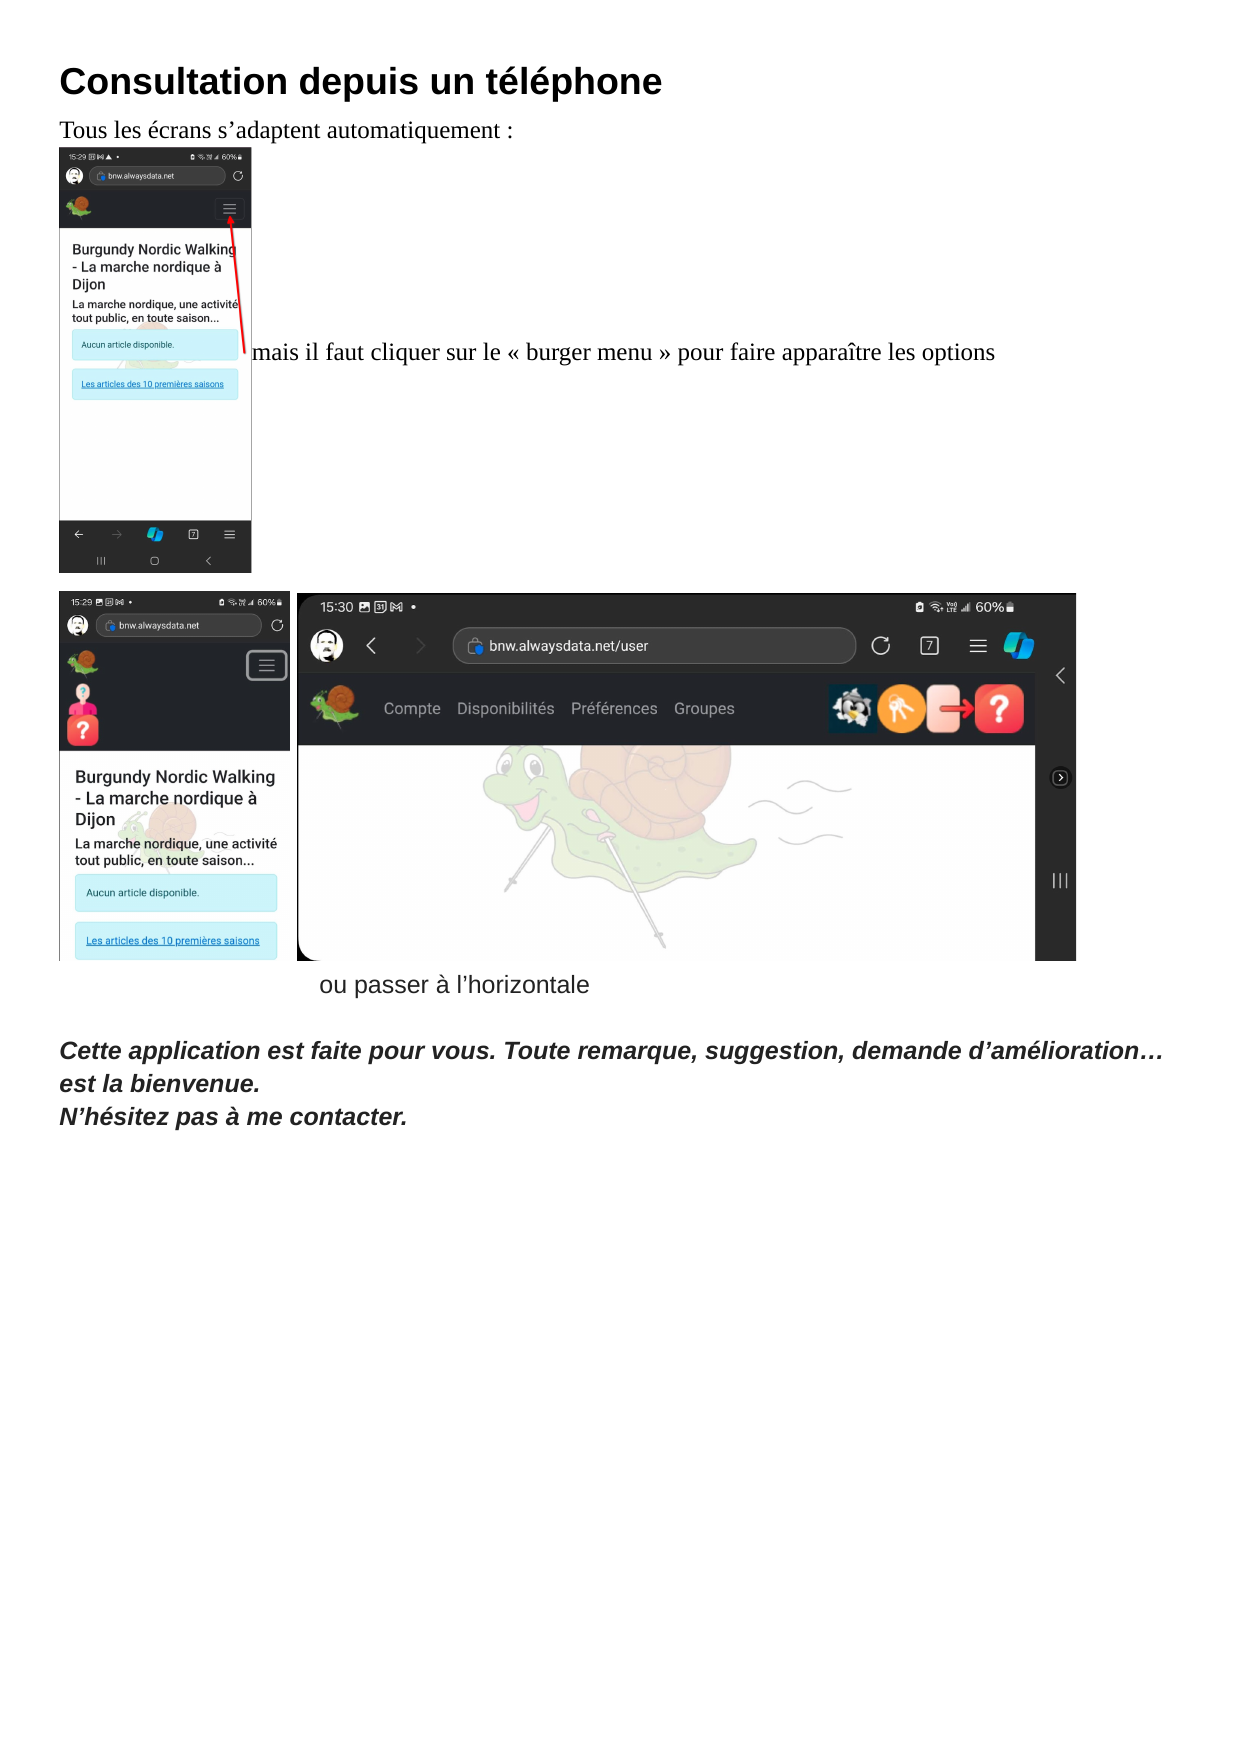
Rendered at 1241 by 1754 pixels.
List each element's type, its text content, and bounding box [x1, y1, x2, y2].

text Cette application est faite pour vous. Toute remarque, suggestion, demande d’amélioration… est la bienvenue. [59, 1036, 1181, 1098]
picture [297, 593, 1077, 961]
text N’hésitez pas à me contacter. [59, 1102, 1181, 1131]
picture [59, 591, 290, 961]
text Tous les écrans s’adaptent automatiquement : mais il faut cliquer sur le « burger menu » pour faire apparaître les options [59, 115, 1181, 572]
subtitle Consultation depuis un téléphone [59, 59, 1181, 102]
picture [59, 147, 252, 573]
text ou passer à l’horizontale [59, 970, 1181, 999]
